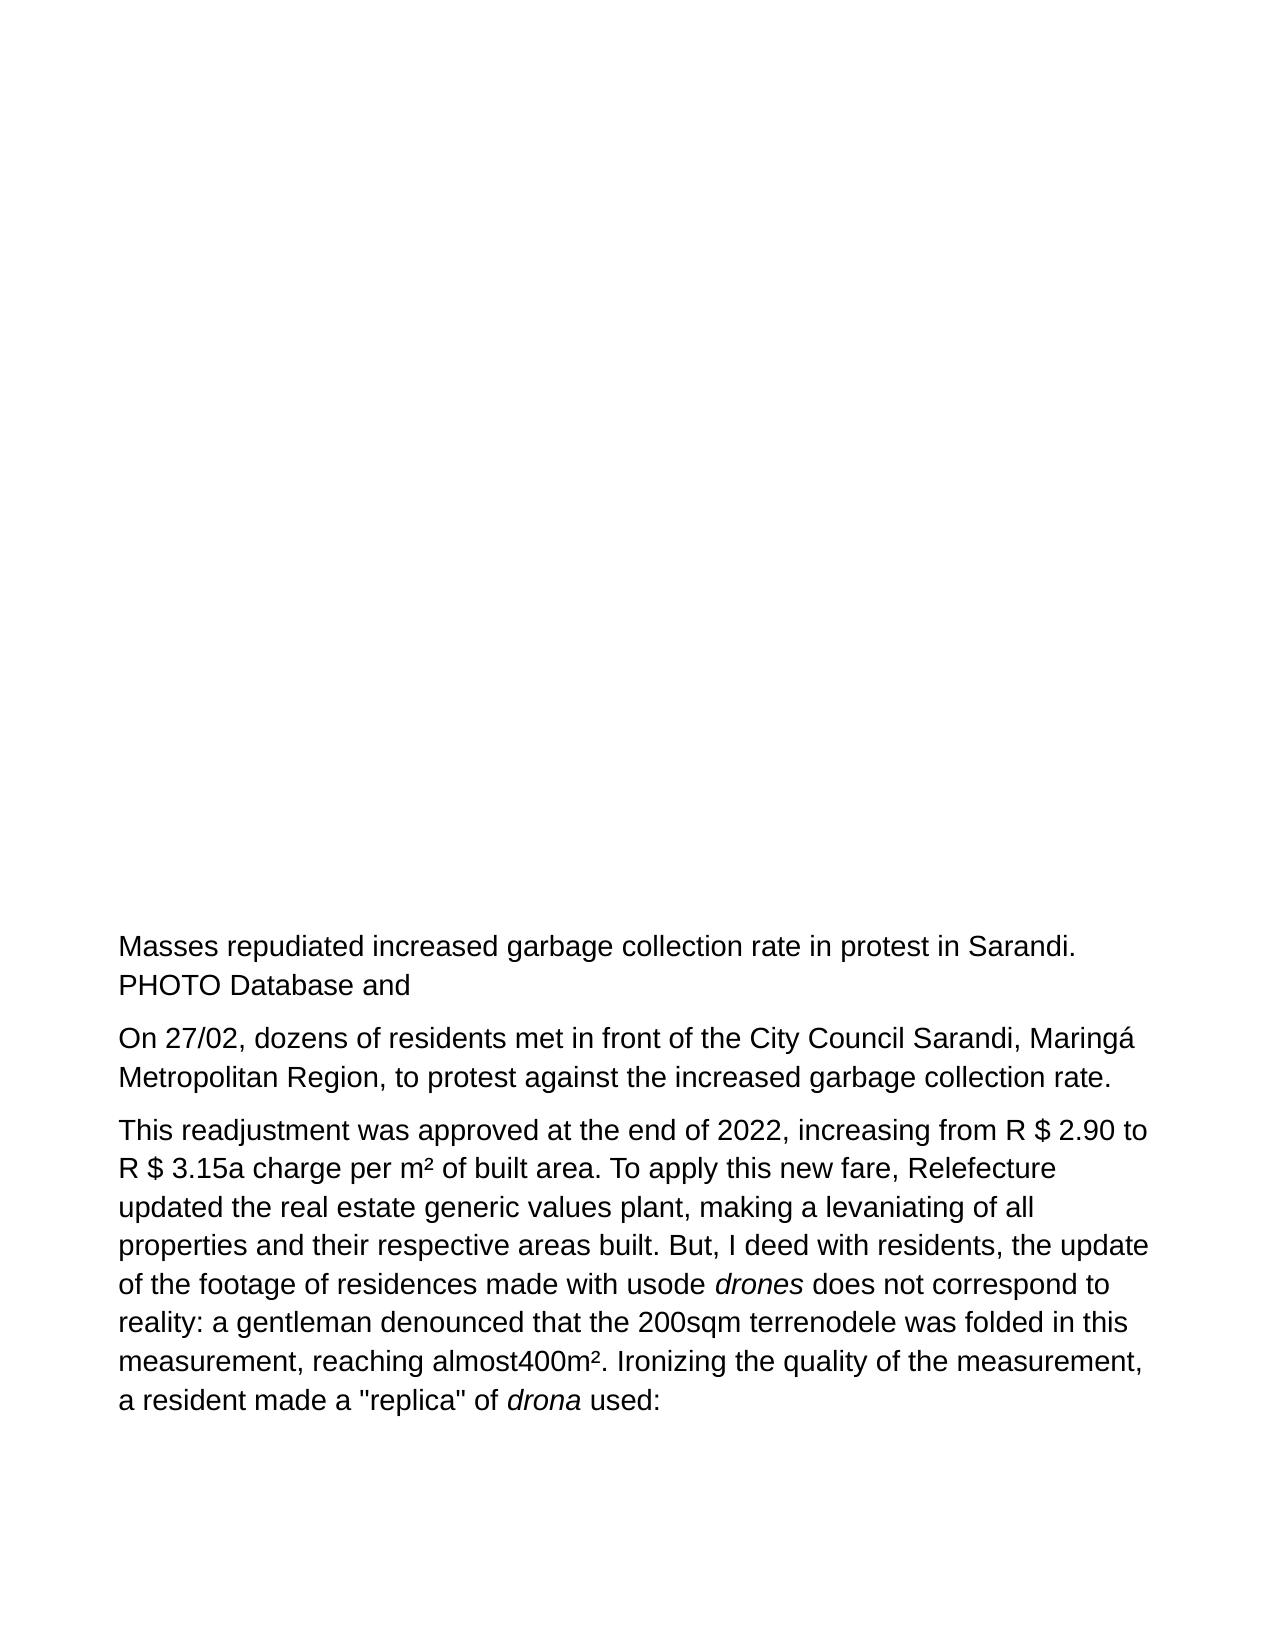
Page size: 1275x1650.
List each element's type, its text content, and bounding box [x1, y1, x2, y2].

text This readjustment was approved at the end of 2022, increasing from R $ 2.90 to R $ 3.15a charge per m² of built area. To apply this new fare, Relefecture updated the real estate generic values plant, making a levaniating of all properties and their respective areas built. But, I deed with residents, the update of the footage of residences made with usode drones does not correspond to reality: a gentleman denounced that the 200sqm terrenodele was folded in this measurement, reaching almost400m². Ironizing the quality of the measurement, a resident made a "replica" of drona used: [118, 1113, 1157, 1416]
text On 27/02, dozens of residents met in front of the City Council Sarandi, Maringá Metropolitan Region, to protest against the increased garbage collection rate. [118, 1021, 1157, 1093]
text Masses repudiated increased garbage collection rate in protest in Sarandi. PHOTO Database and [118, 118, 1157, 1001]
